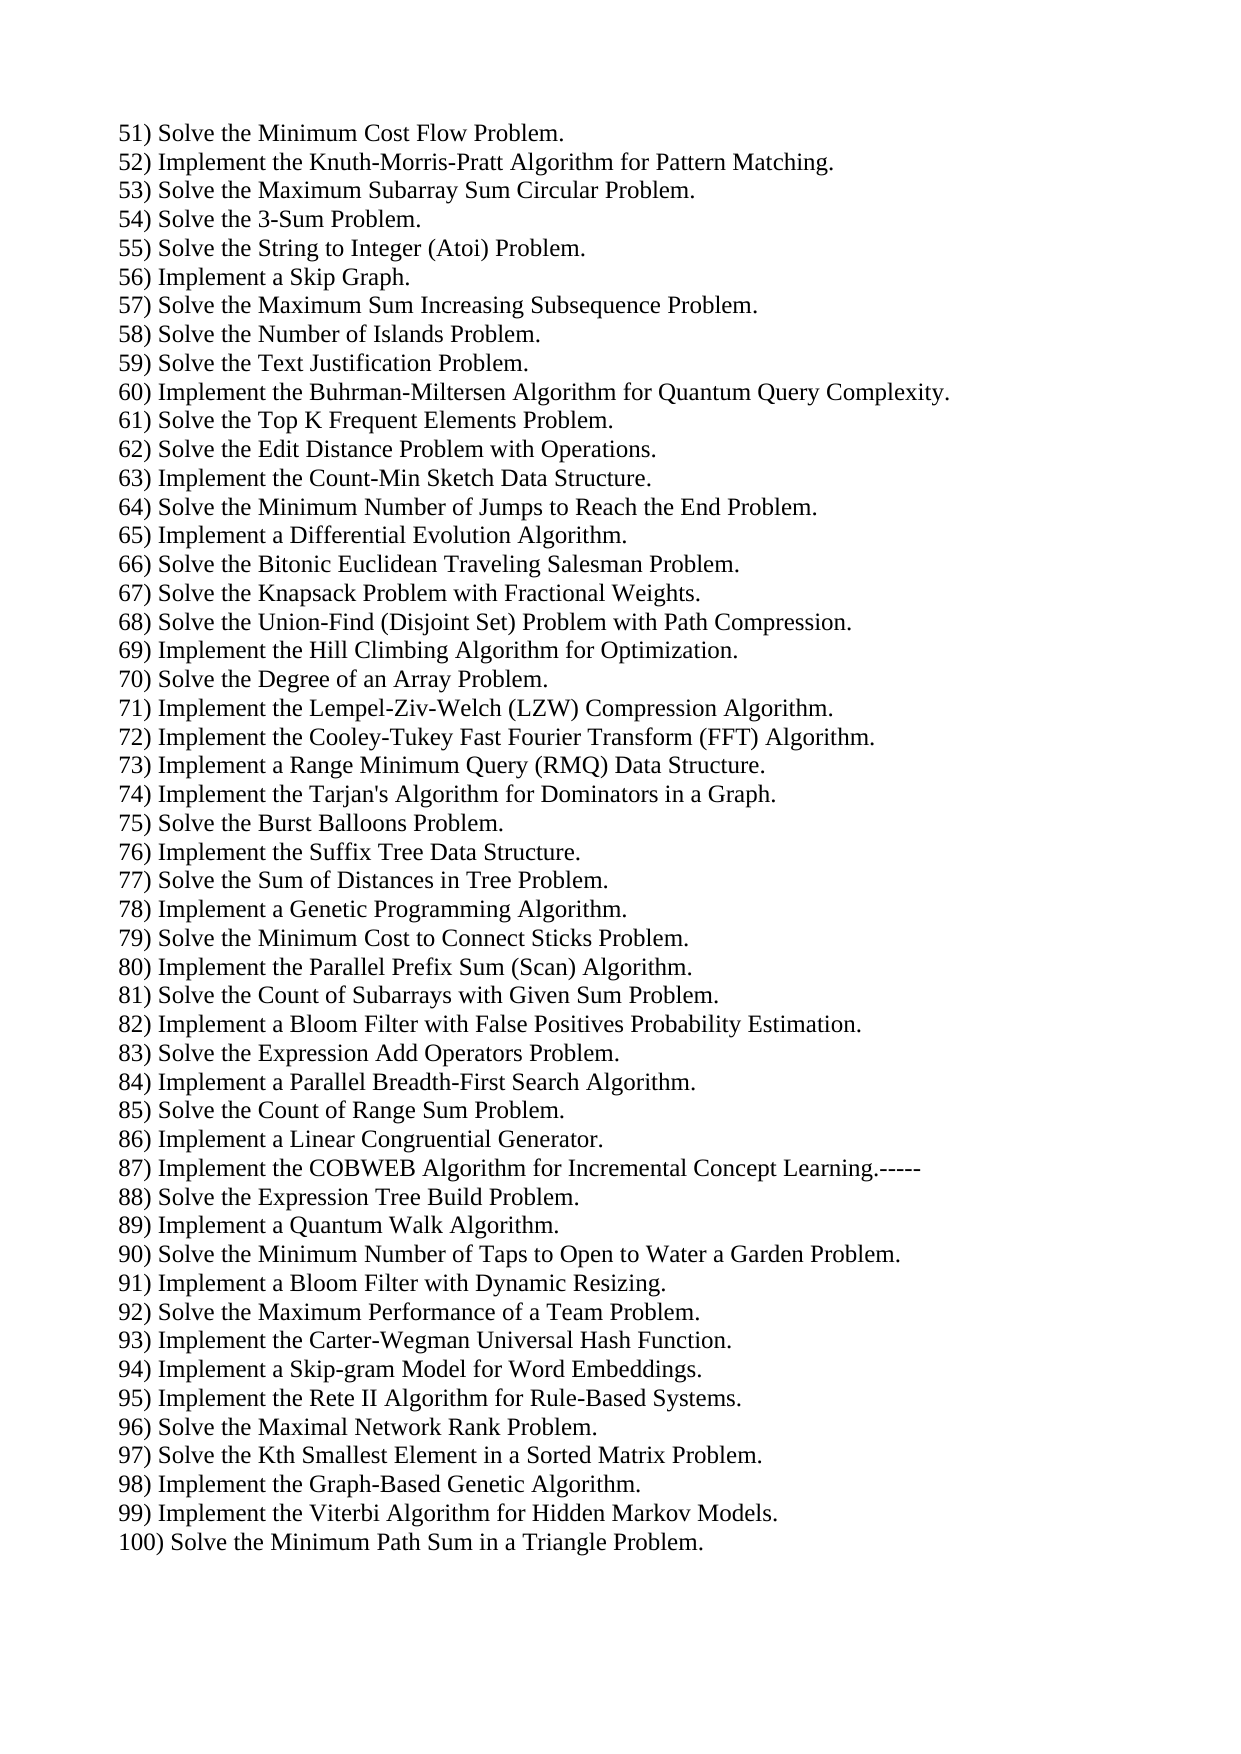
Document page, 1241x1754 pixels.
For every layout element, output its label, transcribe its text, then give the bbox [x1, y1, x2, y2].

text 58) Solve the Number of Islands Problem. [118, 319, 1122, 348]
text 98) Implement the Graph-Based Genetic Algorithm. [118, 1469, 1122, 1498]
text 68) Solve the Union-Find (Disjoint Set) Problem with Path Compression. [118, 607, 1122, 636]
text 80) Implement the Parallel Prefix Sum (Scan) Algorithm. [118, 952, 1122, 981]
text 81) Solve the Count of Subarrays with Given Sum Problem. [118, 981, 1122, 1009]
text 93) Implement the Carter-Wegman Universal Hash Function. [118, 1326, 1122, 1354]
text 87) Implement the COBWEB Algorithm for Incremental Concept Learning.----- [118, 1153, 1122, 1182]
text 75) Solve the Burst Balloons Problem. [118, 808, 1122, 837]
text 91) Implement a Bloom Filter with Dynamic Resizing. [118, 1268, 1122, 1297]
text 52) Implement the Knuth-Morris-Pratt Algorithm for Pattern Matching. [118, 147, 1122, 176]
text 57) Solve the Maximum Sum Increasing Subsequence Problem. [118, 291, 1122, 319]
text 88) Solve the Expression Tree Build Problem. [118, 1182, 1122, 1211]
text 79) Solve the Minimum Cost to Connect Sticks Problem. [118, 923, 1122, 952]
text 59) Solve the Text Justification Problem. [118, 348, 1122, 377]
text 95) Implement the Rete II Algorithm for Rule-Based Systems. [118, 1383, 1122, 1412]
text 90) Solve the Minimum Number of Taps to Open to Water a Garden Problem. [118, 1239, 1122, 1268]
text 51) Solve the Minimum Cost Flow Problem. [118, 118, 1122, 147]
text 67) Solve the Knapsack Problem with Fractional Weights. [118, 578, 1122, 607]
text 63) Implement the Count-Min Sketch Data Structure. [118, 463, 1122, 492]
text 97) Solve the Kth Smallest Element in a Sorted Matrix Problem. [118, 1441, 1122, 1469]
text 66) Solve the Bitonic Euclidean Traveling Salesman Problem. [118, 549, 1122, 578]
text 78) Implement a Genetic Programming Algorithm. [118, 894, 1122, 923]
text 82) Implement a Bloom Filter with False Positives Probability Estimation. [118, 1009, 1122, 1038]
text 70) Solve the Degree of an Array Problem. [118, 664, 1122, 693]
text 73) Implement a Range Minimum Query (RMQ) Data Structure. [118, 751, 1122, 779]
text 94) Implement a Skip-gram Model for Word Embeddings. [118, 1354, 1122, 1383]
text 69) Implement the Hill Climbing Algorithm for Optimization. [118, 636, 1122, 664]
text 74) Implement the Tarjan's Algorithm for Dominators in a Graph. [118, 779, 1122, 808]
text 77) Solve the Sum of Distances in Tree Problem. [118, 866, 1122, 894]
text 60) Implement the Buhrman-Miltersen Algorithm for Quantum Query Complexity. [118, 377, 1122, 406]
text 85) Solve the Count of Range Sum Problem. [118, 1096, 1122, 1124]
text 65) Implement a Differential Evolution Algorithm. [118, 521, 1122, 549]
text 89) Implement a Quantum Walk Algorithm. [118, 1211, 1122, 1239]
text 62) Solve the Edit Distance Problem with Operations. [118, 434, 1122, 463]
text 56) Implement a Skip Graph. [118, 262, 1122, 291]
text 92) Solve the Maximum Performance of a Team Problem. [118, 1297, 1122, 1326]
text 86) Implement a Linear Congruential Generator. [118, 1124, 1122, 1153]
text 55) Solve the String to Integer (Atoi) Problem. [118, 233, 1122, 262]
text 61) Solve the Top K Frequent Elements Problem. [118, 406, 1122, 434]
text 100) Solve the Minimum Path Sum in a Triangle Problem. [118, 1527, 1122, 1556]
text 53) Solve the Maximum Subarray Sum Circular Problem. [118, 176, 1122, 204]
text 99) Implement the Viterbi Algorithm for Hidden Markov Models. [118, 1498, 1122, 1527]
text 64) Solve the Minimum Number of Jumps to Reach the End Problem. [118, 492, 1122, 521]
text 76) Implement the Suffix Tree Data Structure. [118, 837, 1122, 866]
text 54) Solve the 3-Sum Problem. [118, 204, 1122, 233]
text 84) Implement a Parallel Breadth-First Search Algorithm. [118, 1067, 1122, 1096]
text 96) Solve the Maximal Network Rank Problem. [118, 1412, 1122, 1441]
text 71) Implement the Lempel-Ziv-Welch (LZW) Compression Algorithm. [118, 693, 1122, 722]
text 83) Solve the Expression Add Operators Problem. [118, 1038, 1122, 1067]
text 72) Implement the Cooley-Tukey Fast Fourier Transform (FFT) Algorithm. [118, 722, 1122, 751]
